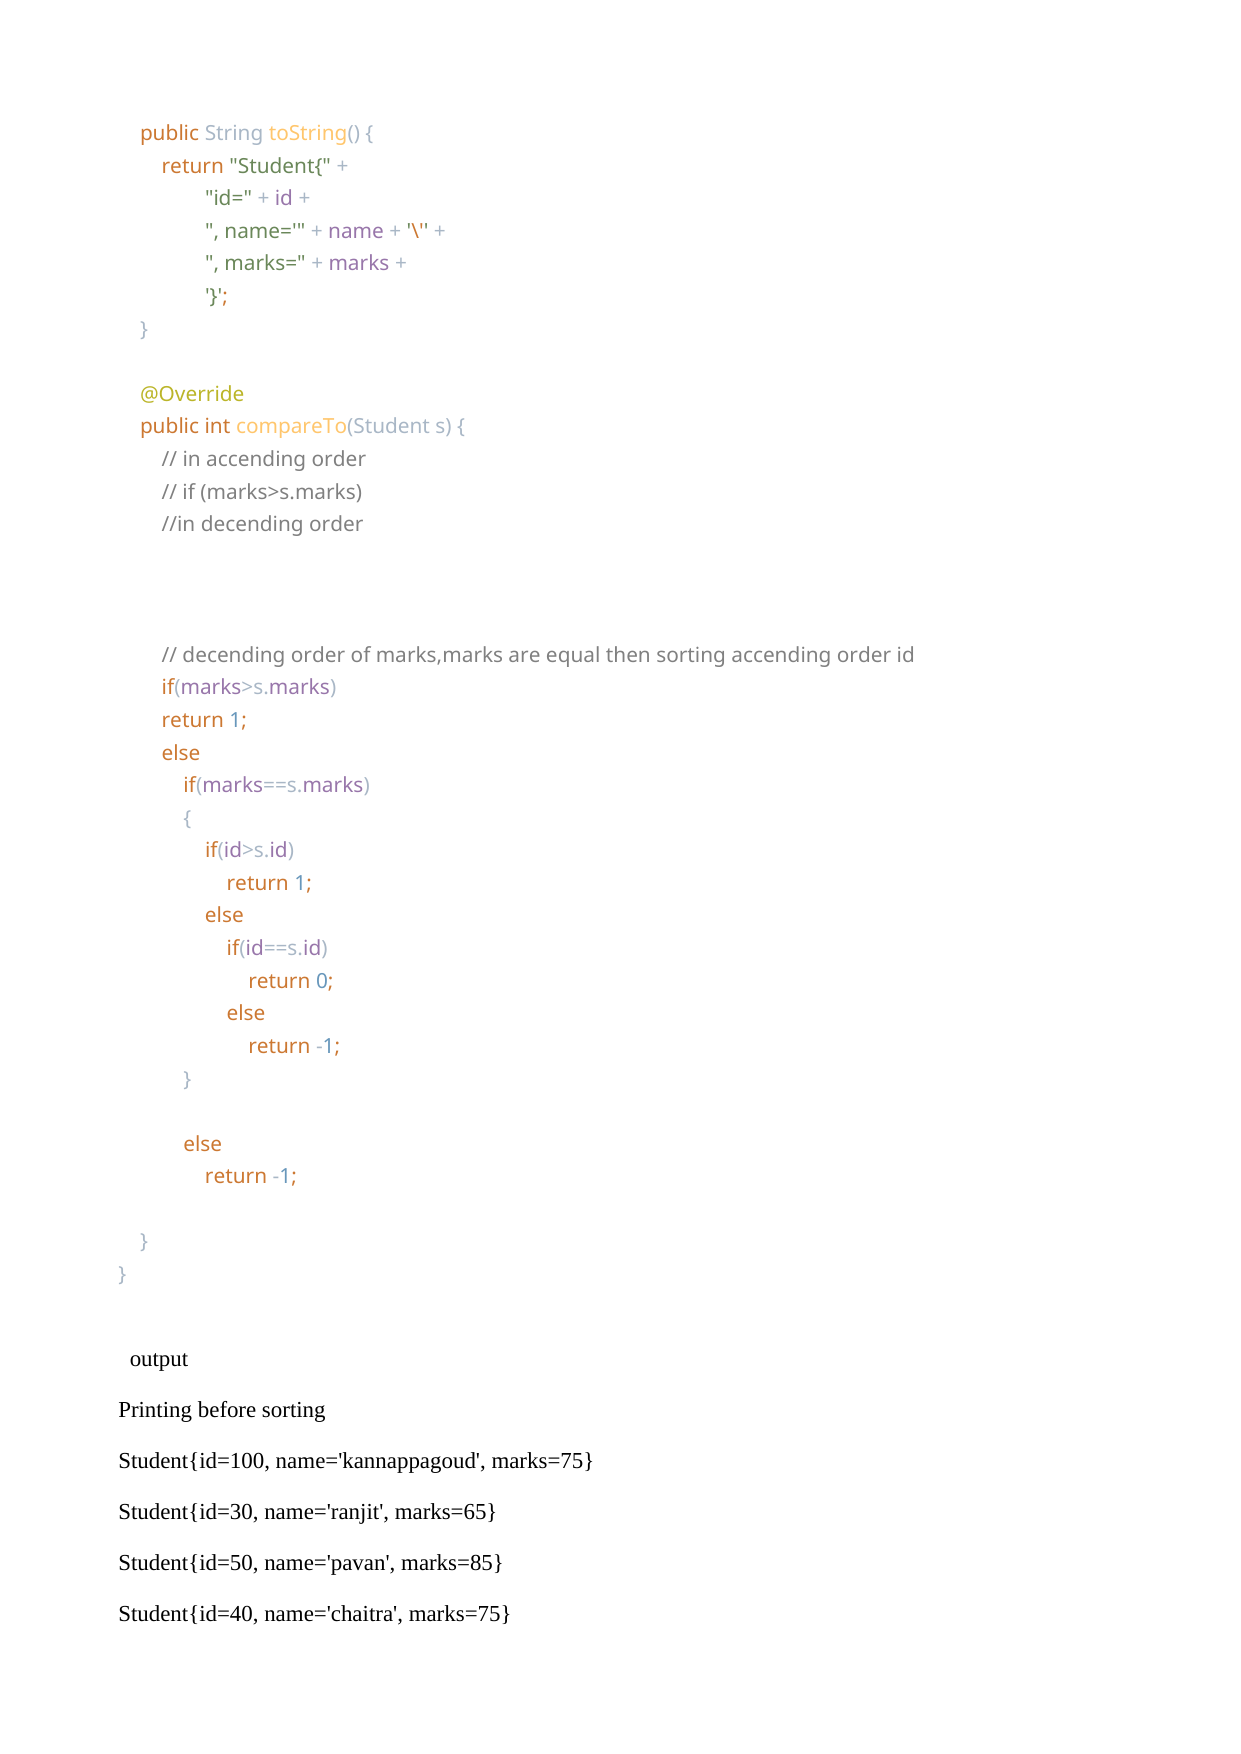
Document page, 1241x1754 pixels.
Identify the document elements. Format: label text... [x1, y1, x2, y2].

text output [118, 1345, 1122, 1371]
text Student{id=40, name='chaitra', marks=75} [118, 1600, 1122, 1626]
text public String toString() { return "Student{" + "id=" + id + ", name='" + name + '\'' + ", marks=" + marks + '}'; } @Override public int compareTo(Student s) { // in accending order // if (marks>s.marks) //in decending order // decending order of marks,marks are equal then sorting accending order id if(marks>s.marks) return 1; else if(marks==s.marks) { if(id>s.id) return 1; else if(id==s.id) return 0; else return -1; } else return -1; } } [118, 118, 1122, 1320]
text Printing before sorting [118, 1396, 1122, 1422]
text Student{id=30, name='ranjit', marks=65} [118, 1498, 1122, 1524]
text Student{id=100, name='kannappagoud', marks=75} [118, 1447, 1122, 1473]
text Student{id=50, name='pavan', marks=85} [118, 1549, 1122, 1575]
